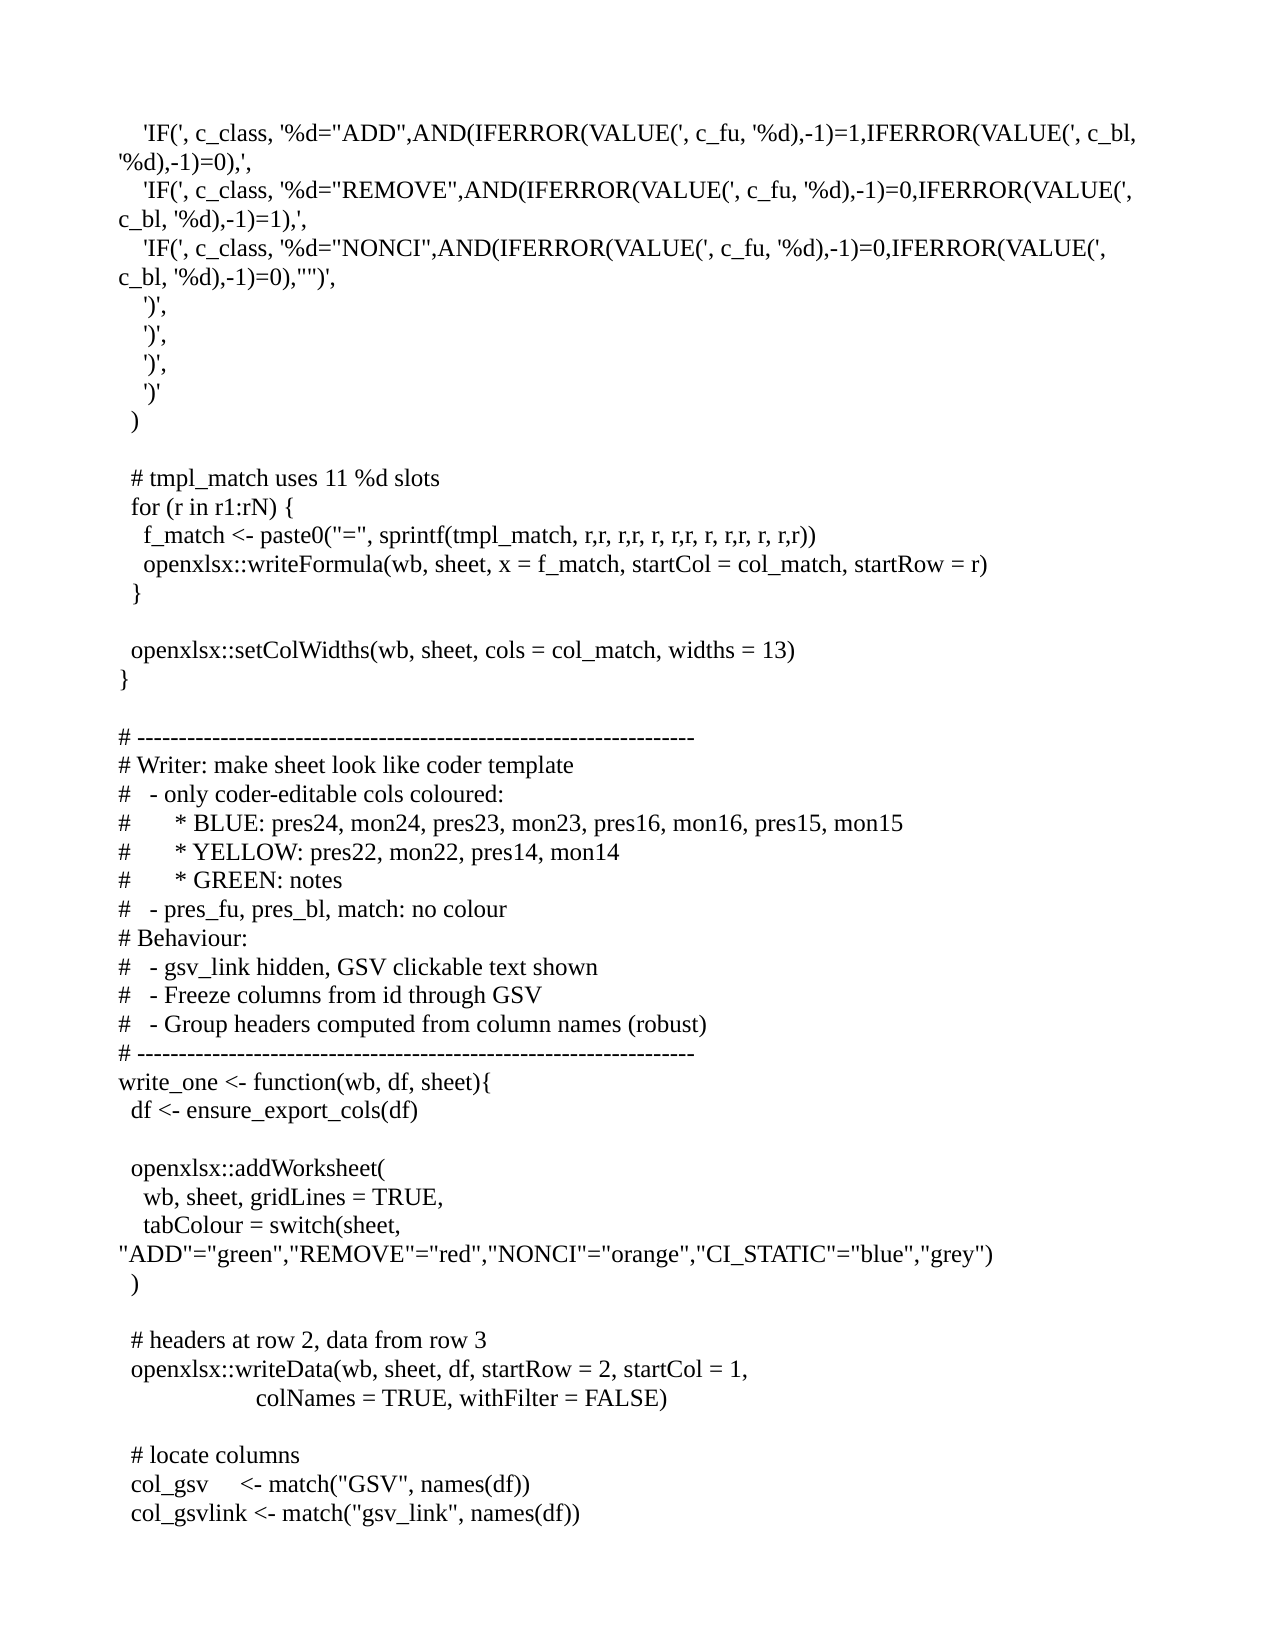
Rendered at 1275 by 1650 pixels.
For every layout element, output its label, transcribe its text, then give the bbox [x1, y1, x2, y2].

text ')', [118, 291, 1157, 319]
text # locate columns [118, 1441, 1157, 1469]
text colNames = TRUE, withFilter = FALSE) [118, 1383, 1157, 1412]
text } [118, 664, 1157, 693]
text # tmpl_match uses 11 %d slots [118, 463, 1157, 492]
text 'IF(', c_class, '%d="REMOVE",AND(IFERROR(VALUE(', c_fu, '%d),-1)=0,IFERROR(VALUE(', c_bl, '%d),-1)=1),', [118, 176, 1157, 233]
text 'IF(', c_class, '%d="NONCI",AND(IFERROR(VALUE(', c_fu, '%d),-1)=0,IFERROR(VALUE(', c_bl, '%d),-1)=0),"")', [118, 233, 1157, 291]
text # headers at row 2, data from row 3 [118, 1326, 1157, 1354]
text openxlsx::writeFormula(wb, sheet, x = f_match, startCol = col_match, startRow = r) [118, 549, 1157, 578]
text ')', [118, 319, 1157, 348]
text openxlsx::setColWidths(wb, sheet, cols = col_match, widths = 13) [118, 636, 1157, 664]
text # - pres_fu, pres_bl, match: no colour [118, 894, 1157, 923]
text # * GREEN: notes [118, 866, 1157, 894]
text ) [118, 1268, 1157, 1297]
text col_gsv <- match("GSV", names(df)) [118, 1469, 1157, 1498]
text openxlsx::writeData(wb, sheet, df, startRow = 2, startCol = 1, [118, 1354, 1157, 1383]
text # - only coder-editable cols coloured: [118, 779, 1157, 808]
text # Writer: make sheet look like coder template [118, 751, 1157, 779]
text # * YELLOW: pres22, mon22, pres14, mon14 [118, 837, 1157, 866]
text # ------------------------------------------------------------------- [118, 722, 1157, 751]
text # - Freeze columns from id through GSV [118, 981, 1157, 1009]
text ')', [118, 348, 1157, 377]
text # * BLUE: pres24, mon24, pres23, mon23, pres16, mon16, pres15, mon15 [118, 808, 1157, 837]
text f_match <- paste0("=", sprintf(tmpl_match, r,r, r,r, r, r,r, r, r,r, r, r,r)) [118, 521, 1157, 549]
text ')' [118, 377, 1157, 406]
text # ------------------------------------------------------------------- [118, 1038, 1157, 1067]
text openxlsx::addWorksheet( [118, 1153, 1157, 1182]
text df <- ensure_export_cols(df) [118, 1096, 1157, 1124]
text col_gsvlink <- match("gsv_link", names(df)) [118, 1498, 1157, 1527]
text for (r in r1:rN) { [118, 492, 1157, 521]
text write_one <- function(wb, df, sheet){ [118, 1067, 1157, 1096]
text # Behaviour: [118, 923, 1157, 952]
text } [118, 578, 1157, 607]
text ) [118, 406, 1157, 434]
text wb, sheet, gridLines = TRUE, [118, 1182, 1157, 1211]
text 'IF(', c_class, '%d="ADD",AND(IFERROR(VALUE(', c_fu, '%d),-1)=1,IFERROR(VALUE(', c_bl, '%d),-1)=0),', [118, 118, 1157, 176]
text # - Group headers computed from column names (robust) [118, 1009, 1157, 1038]
text tabColour = switch(sheet, "ADD"="green","REMOVE"="red","NONCI"="orange","CI_STATIC"="blue","grey") [118, 1211, 1157, 1268]
text # - gsv_link hidden, GSV clickable text shown [118, 952, 1157, 981]
